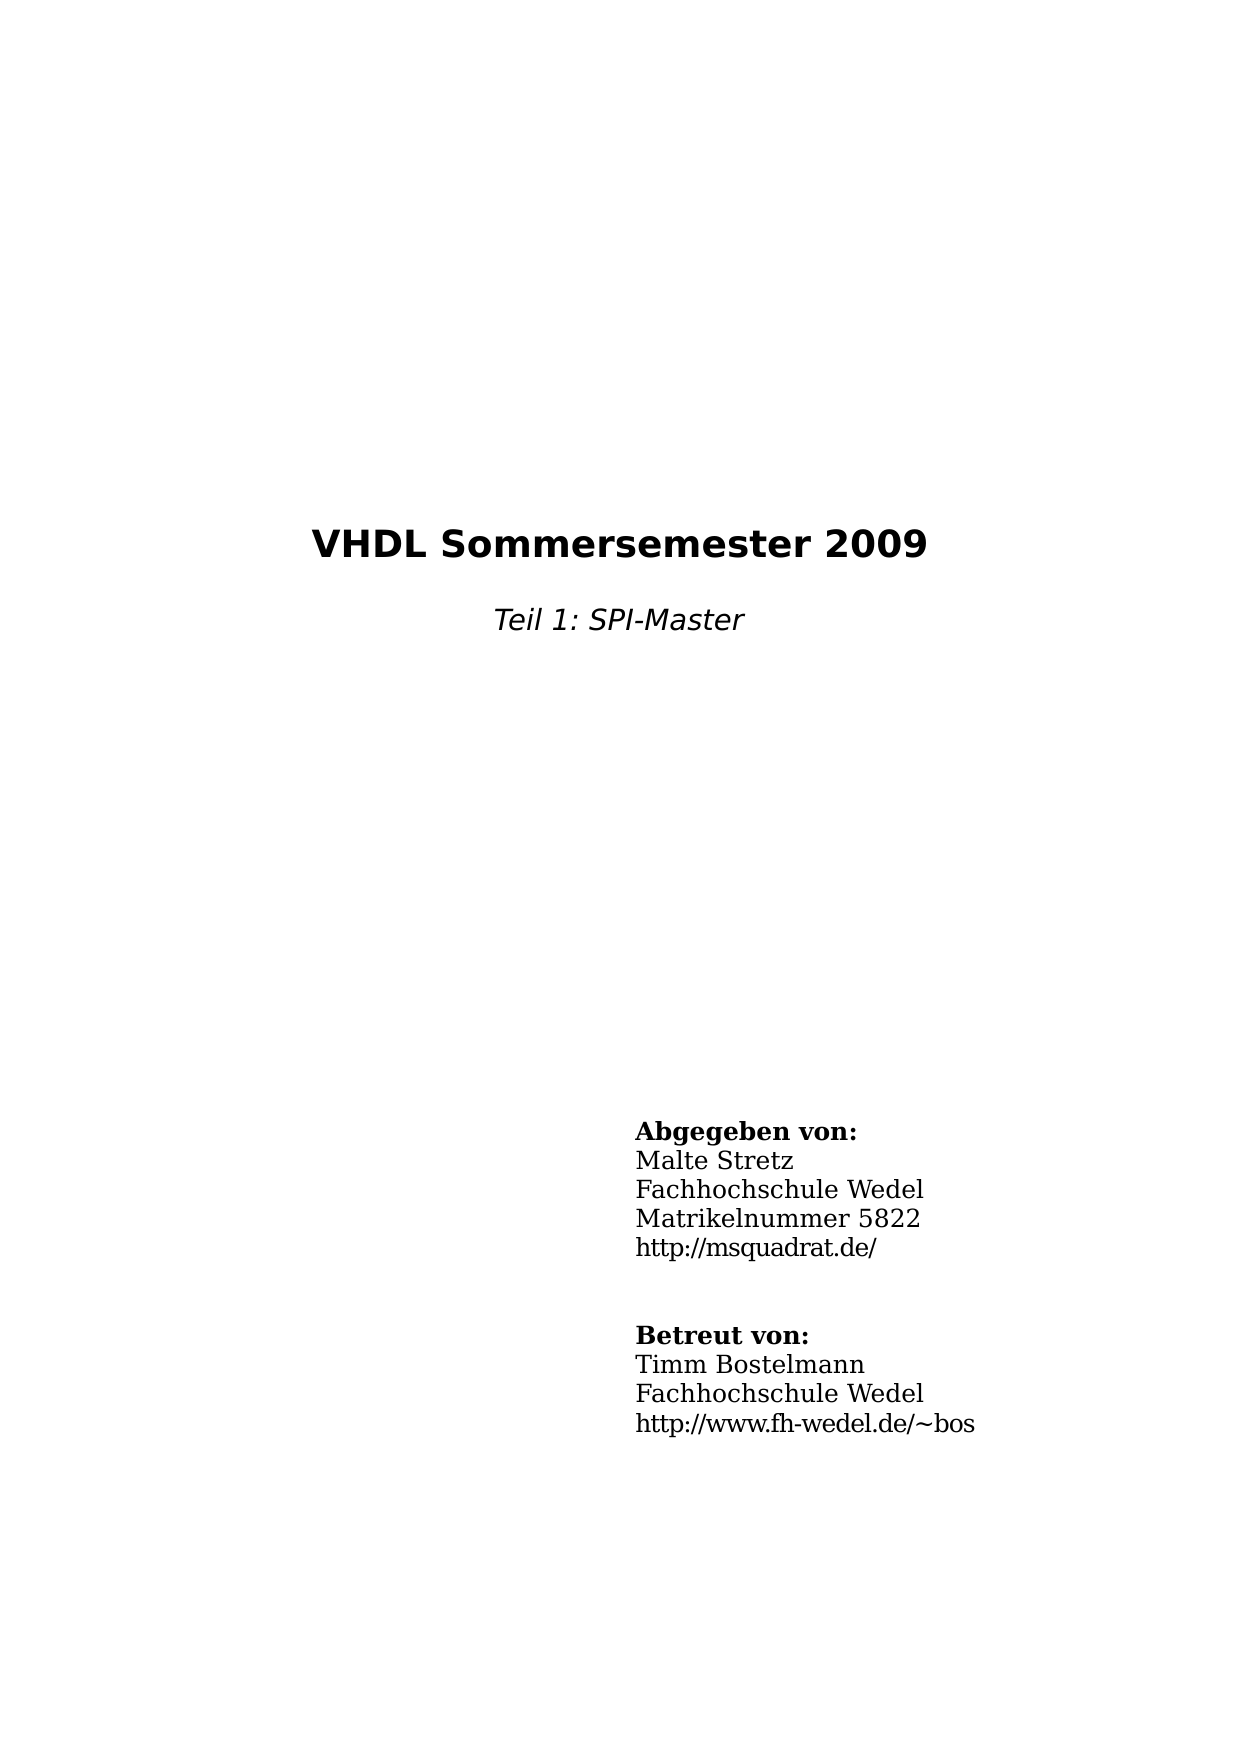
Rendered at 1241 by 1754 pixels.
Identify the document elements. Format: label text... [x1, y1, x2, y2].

text Betreut von: [635, 1321, 1122, 1351]
text Malte Stretz [635, 1146, 1122, 1175]
text Fachhochschule Wedel [635, 1380, 1122, 1409]
title VHDL Sommersemester 2009 [118, 522, 1122, 566]
text Timm Bostelmann [635, 1351, 1122, 1380]
text http://msquadrat.de/ [635, 1233, 1122, 1263]
text Fachhochschule Wedel [635, 1175, 1122, 1204]
text Abgegeben von: [635, 1117, 1122, 1146]
text http://www.fh-wedel.de/~bos [635, 1409, 1122, 1438]
subtitle Teil 1: SPI-Master [118, 603, 1122, 637]
text Matrikelnummer 5822 [635, 1204, 1122, 1233]
